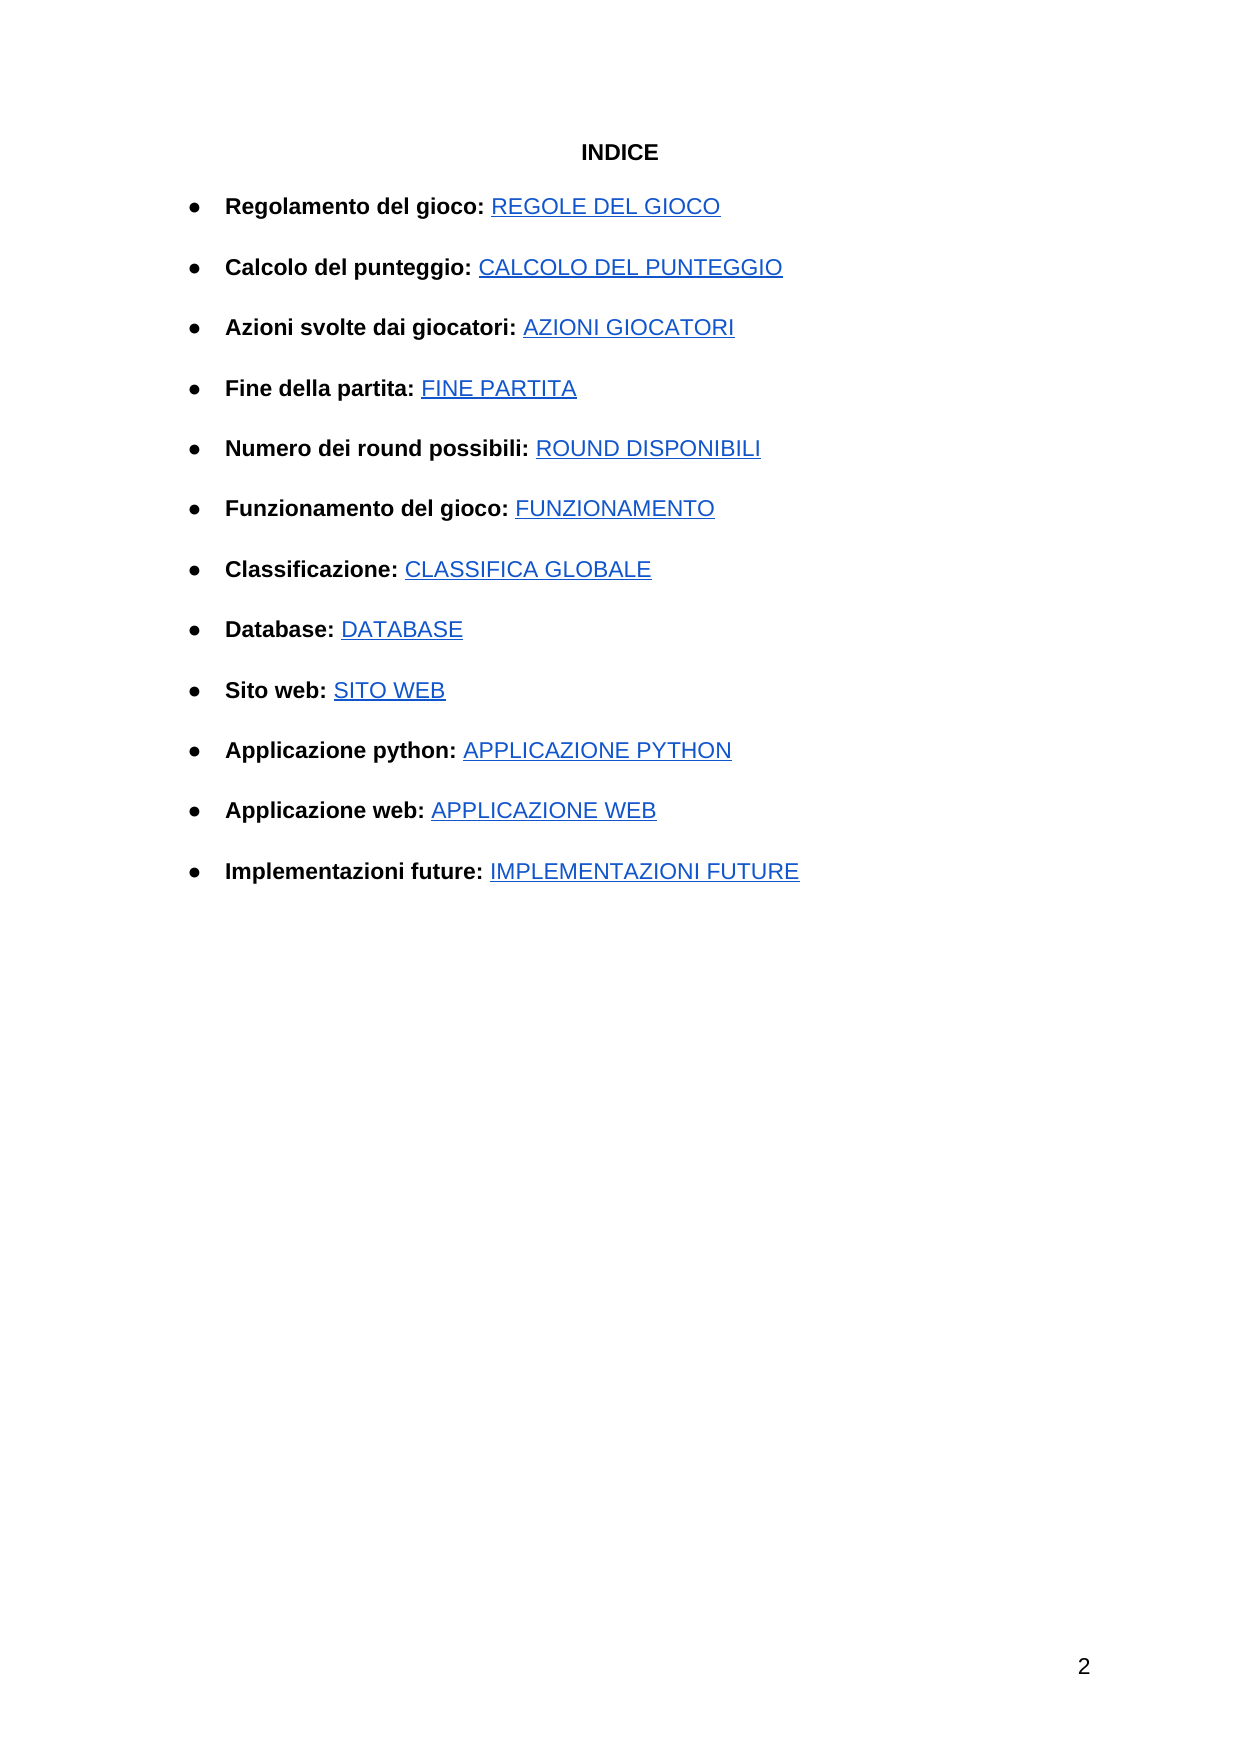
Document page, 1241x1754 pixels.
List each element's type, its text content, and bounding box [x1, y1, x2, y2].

list Sito web: SITO WEB [187, 677, 1090, 703]
list Calcolo del punteggio: CALCOLO DEL PUNTEGGIO [187, 254, 1090, 280]
list Applicazione python: APPLICAZIONE PYTHON [187, 737, 1090, 763]
list Funzionamento del gioco: FUNZIONAMENTO [187, 495, 1090, 522]
list Regolamento del gioco: REGOLE DEL GIOCO [187, 193, 1090, 220]
text INDICE [150, 150, 1090, 163]
list Fine della partita: FINE PARTITA [187, 374, 1090, 401]
list Implementazioni future: IMPLEMENTAZIONI FUTURE [187, 858, 1090, 884]
list Numero dei round possibili: ROUND DISPONIBILI [187, 435, 1090, 461]
list Database: DATABASE [187, 616, 1090, 643]
list Azioni svolte dai giocatori: AZIONI GIOCATORI [187, 314, 1090, 341]
list Applicazione web: APPLICAZIONE WEB [187, 797, 1090, 824]
list Classificazione: CLASSIFICA GLOBALE [187, 556, 1090, 582]
